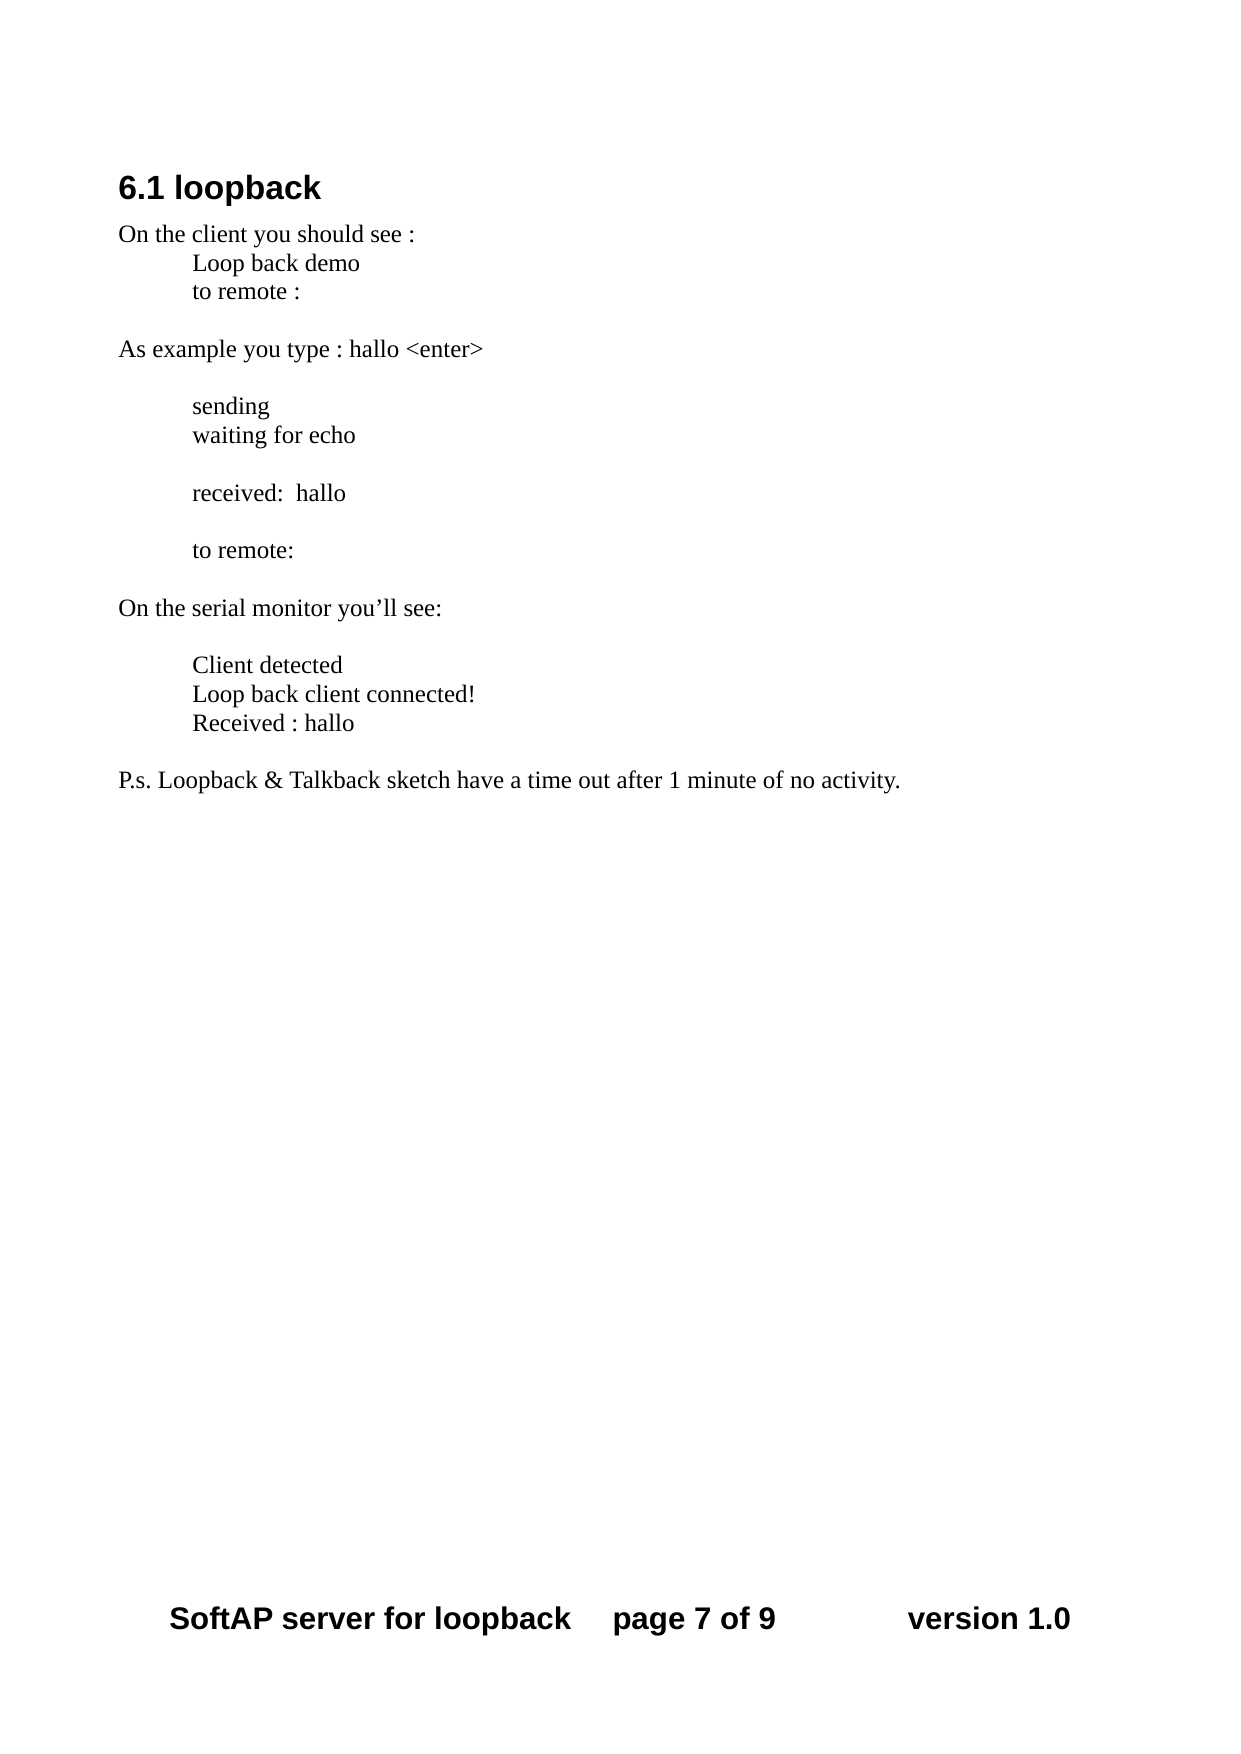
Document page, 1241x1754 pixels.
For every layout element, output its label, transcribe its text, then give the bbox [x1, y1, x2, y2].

text P.s. Loopback & Talkback sketch have a time out after 1 minute of no activity. [118, 765, 1122, 794]
text Loop back demo [118, 248, 1122, 276]
text On the serial monitor you’ll see: [118, 593, 1122, 621]
text waiting for echo [118, 420, 1122, 449]
subtitle 6.1 loopback [118, 168, 1122, 206]
text to remote: [118, 535, 1122, 564]
text Loop back client connected! [118, 679, 1122, 708]
text Client detected [118, 650, 1122, 679]
text sending [118, 391, 1122, 420]
text As example you type : hallo <enter> [118, 334, 1122, 363]
text On the client you should see : [118, 219, 1122, 248]
text Received : hallo [118, 708, 1122, 736]
text received: hallo [118, 478, 1122, 506]
text to remote : [118, 276, 1122, 305]
